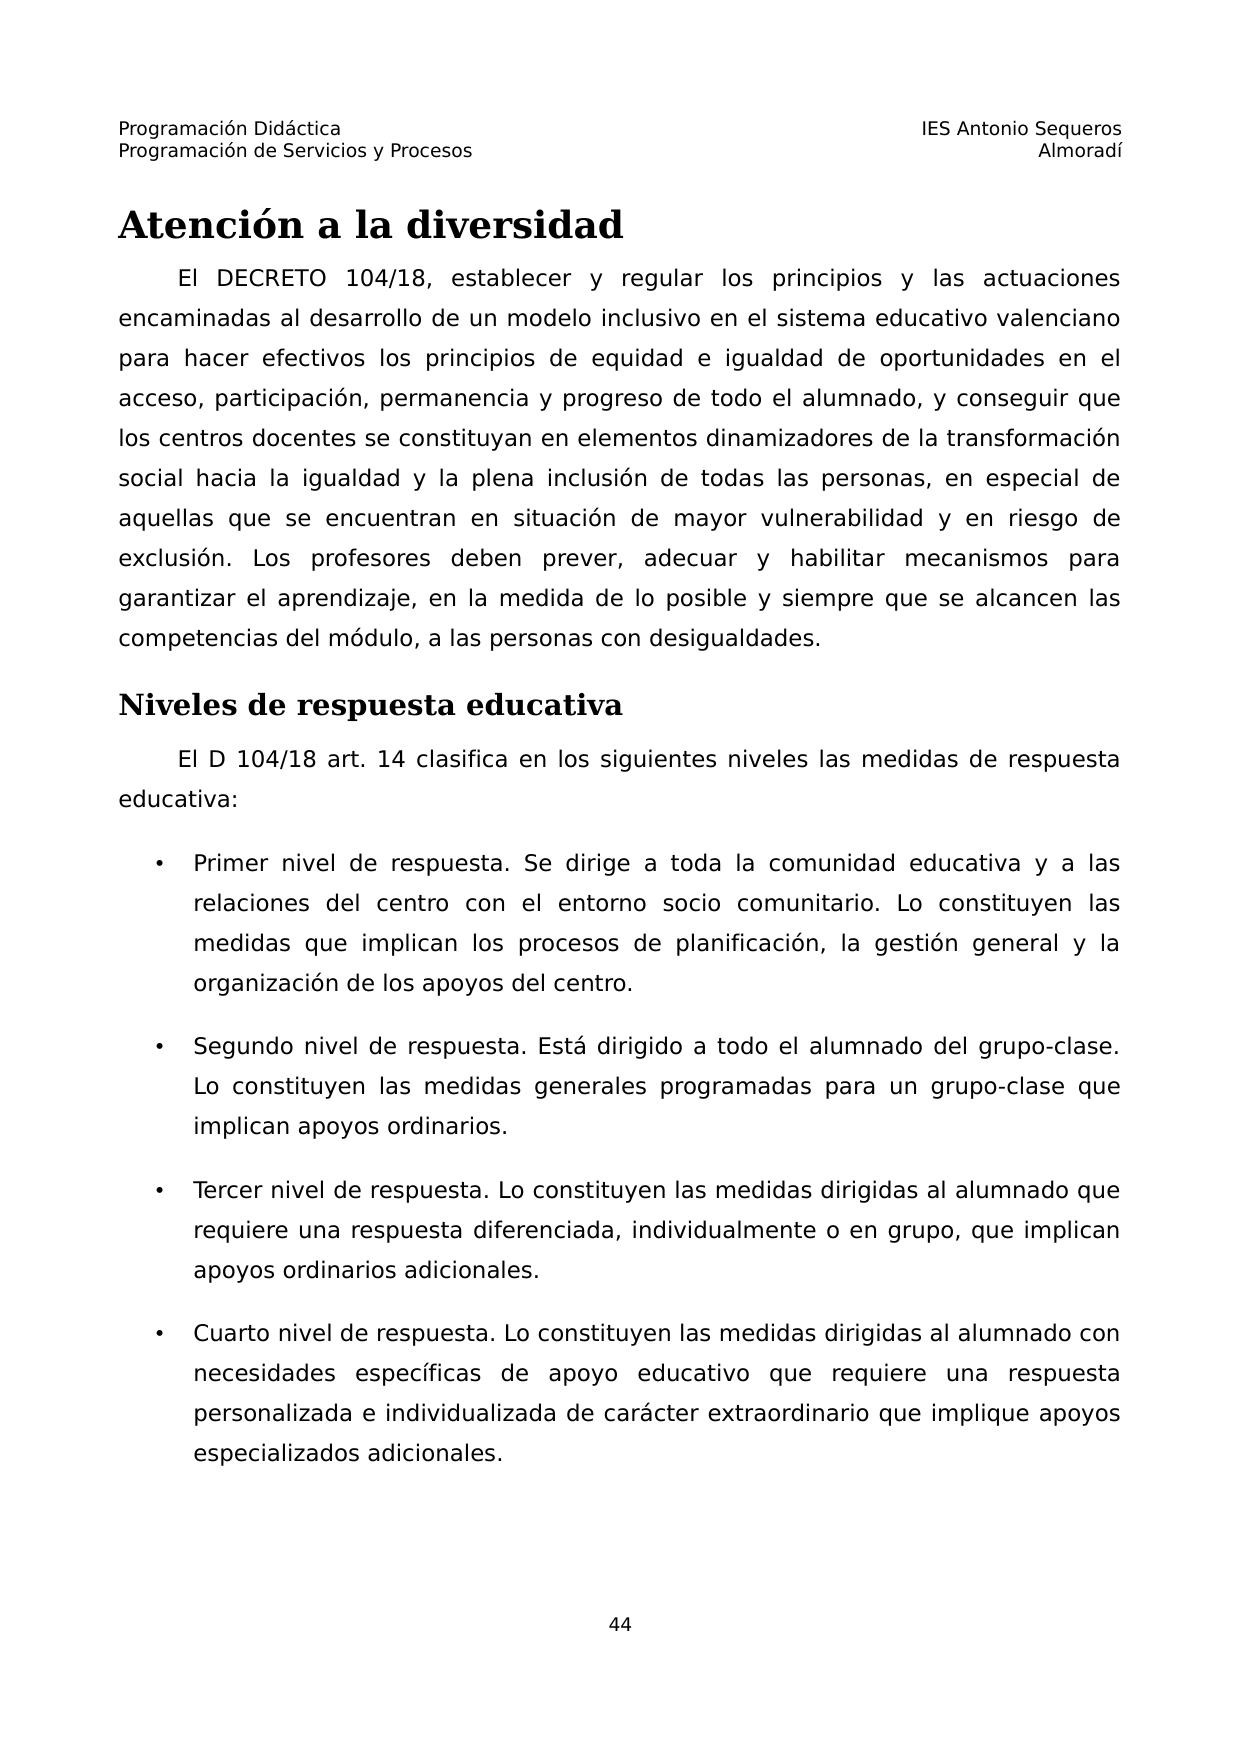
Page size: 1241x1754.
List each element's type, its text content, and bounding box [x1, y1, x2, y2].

subtitle Atención a la diversidad [118, 203, 1122, 247]
list Segundo nivel de respuesta. Está dirigido a todo el alumnado del grupo-clase. Lo constituyen las medidas generales programadas para un grupo-clase que implican apoyos ordinarios. [156, 1033, 1122, 1140]
list Cuarto nivel de respuesta. Lo constituyen las medidas dirigidas al alumnado con necesidades específicas de apoyo educativo que requiere una respuesta personalizada e individualizada de carácter extraordinario que implique apoyos especializados adicionales. [156, 1320, 1122, 1467]
list Tercer nivel de respuesta. Lo constituyen las medidas dirigidas al alumnado que requiere una respuesta diferenciada, individualmente o en grupo, que implican apoyos ordinarios adicionales. [156, 1177, 1122, 1283]
text El D 104/18 art. 14 clasifica en los siguientes niveles las medidas de respuesta educativa: [118, 746, 1122, 813]
text El DECRETO 104/18, establecer y regular los principios y las actuaciones encaminadas al desarrollo de un modelo inclusivo en el sistema educativo valenciano para hacer efectivos los principios de equidad e igualdad de oportunidades en el acceso, participación, permanencia y progreso de todo el alumnado, y conseguir que los centros docentes se constituyan en elementos dinamizadores de la transformación social hacia la igualdad y la plena inclusión de todas las personas, en especial de aquellas que se encuentran en situación de mayor vulnerabilidad y en riesgo de exclusión. Los profesores deben prever, adecuar y habilitar mecanismos para garantizar el aprendizaje, en la medida de lo posible y siempre que se alcancen las competencias del módulo, a las personas con desigualdades. [118, 265, 1122, 652]
list Primer nivel de respuesta. Se dirige a toda la comunidad educativa y a las relaciones del centro con el entorno socio comunitario. Lo constituyen las medidas que implican los procesos de planificación, la gestión general y la organización de los apoyos del centro. [156, 850, 1122, 996]
subtitle Niveles de respuesta educativa [118, 688, 1122, 723]
